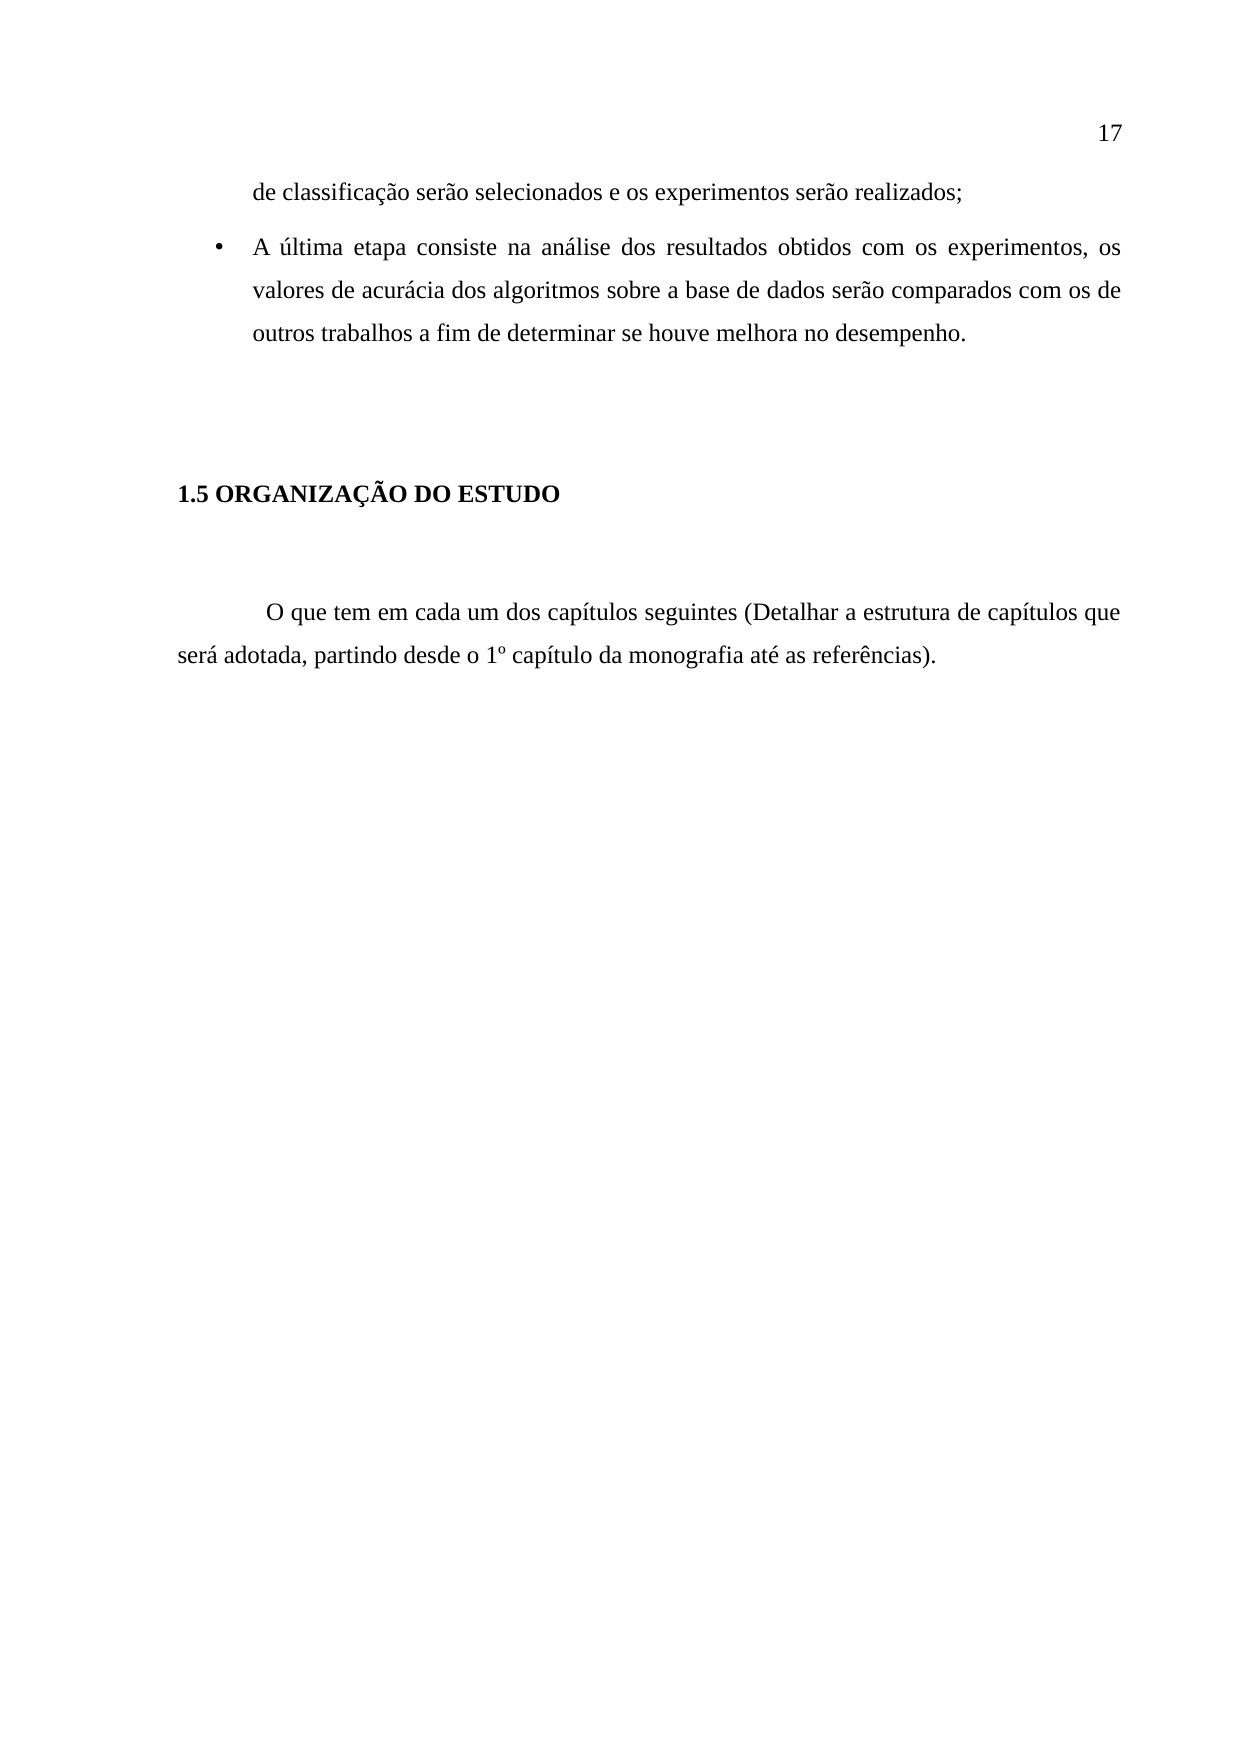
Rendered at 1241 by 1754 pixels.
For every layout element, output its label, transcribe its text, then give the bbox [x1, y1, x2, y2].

list de classificação serão selecionados e os experimentos serão realizados; [215, 177, 1122, 206]
list A última etapa consiste na análise dos resultados obtidos com os experimentos, os valores de acurácia dos algoritmos sobre a base de dados serão comparados com os de outros trabalhos a fim de determinar se houve melhora no desempenho. [215, 232, 1122, 347]
text O que tem em cada um dos capítulos seguintes (Detalhar a estrutura de capítulos que será adotada, partindo desde o 1º capítulo da monografia até as referências). [177, 597, 1122, 669]
text 1.5 Organização do estudo [177, 479, 1122, 508]
